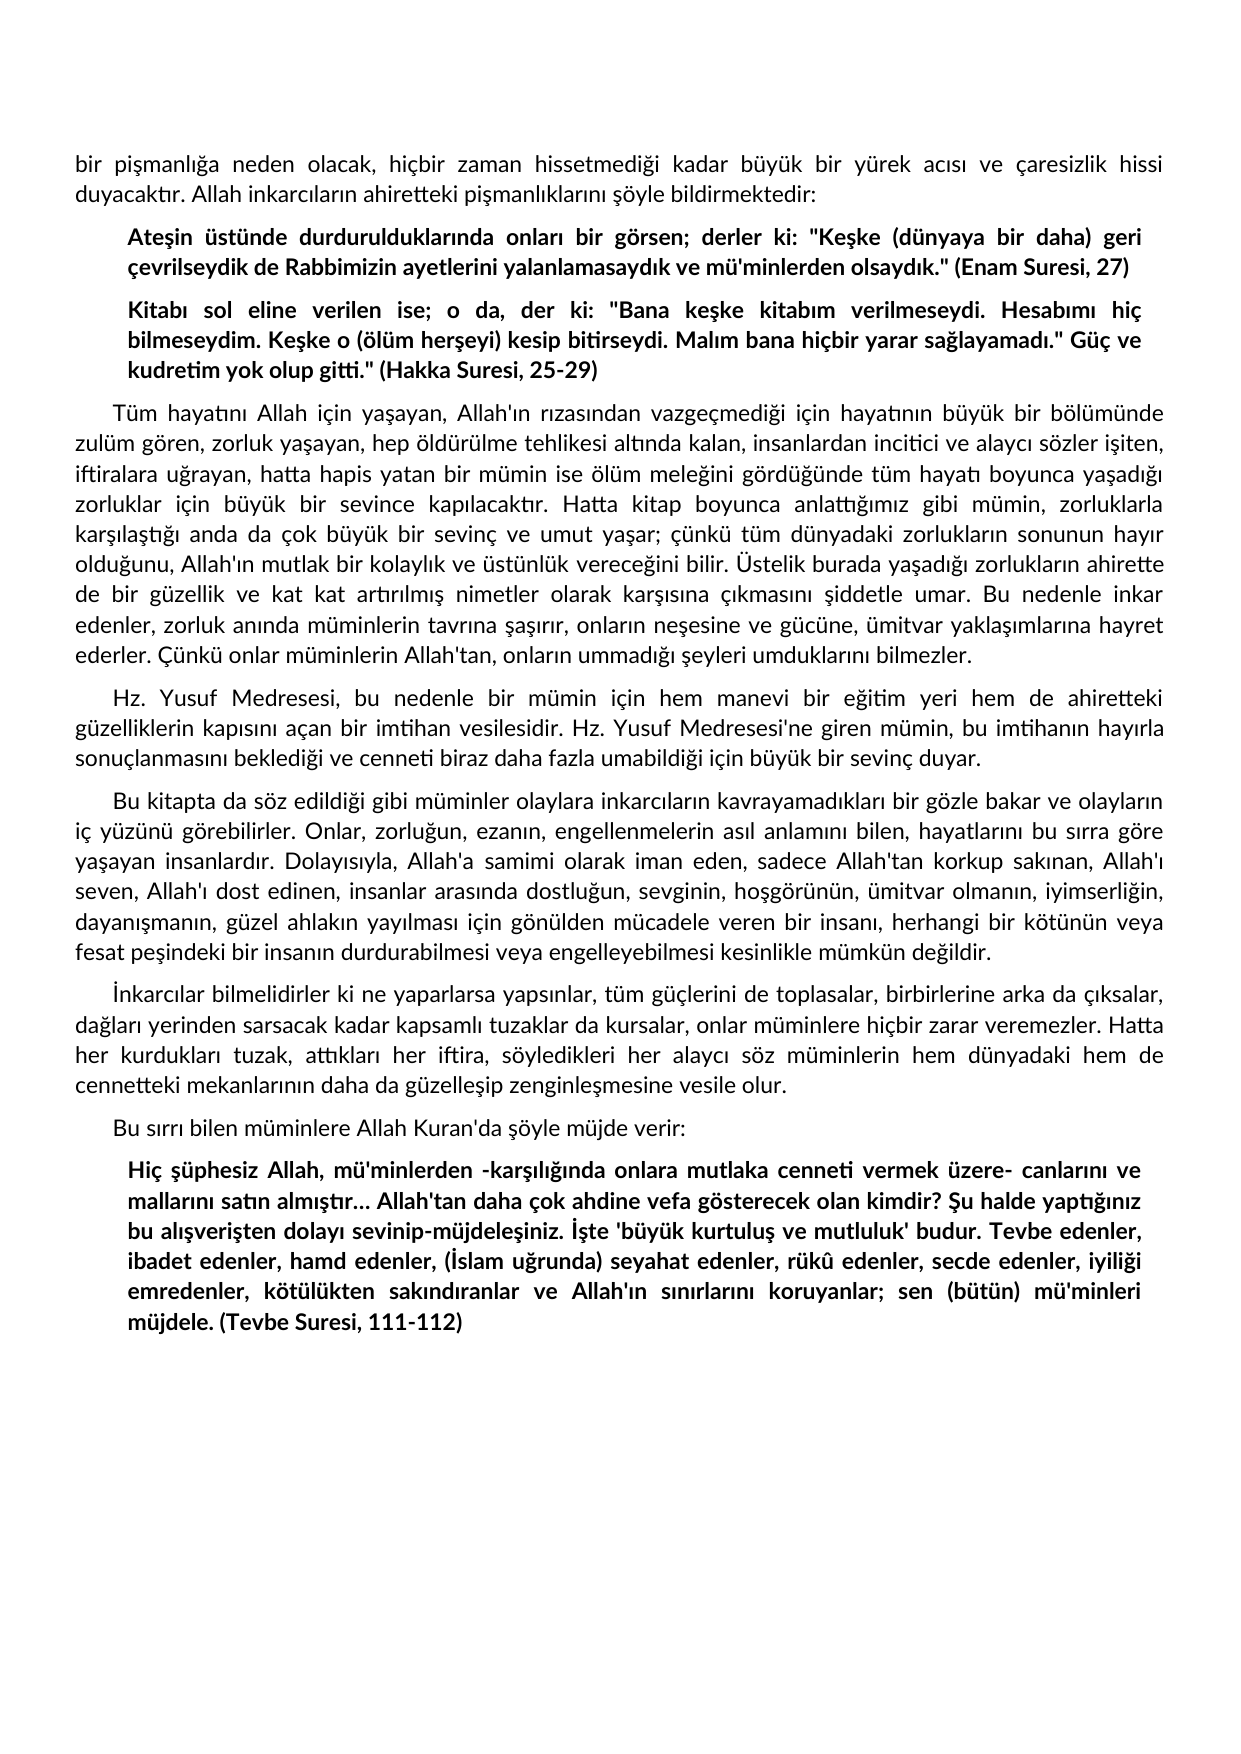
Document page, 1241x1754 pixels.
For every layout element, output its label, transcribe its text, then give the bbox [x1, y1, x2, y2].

text Hiç şüphesiz Allah, mü'minlerden -karşılığında onlara mutlaka cenneti vermek üzere- canlarını ve mallarını satın almıştır… Allah'tan daha çok ahdine vefa gösterecek olan kimdir? Şu halde yaptığınız bu alışverişten dolayı sevinip-müjdeleşiniz. İşte 'büyük kurtuluş ve mutluluk' budur. Tevbe edenler, ibadet edenler, hamd edenler, (İslam uğrunda) seyahat edenler, rükû edenler, secde edenler, iyiliği emredenler, kötülükten sakındıranlar ve Allah'ın sınırlarını koruyanlar; sen (bütün) mü'minleri müjdele. (Tevbe Suresi, 111-112) [127, 1156, 1143, 1335]
text İnkarcılar bilmelidirler ki ne yaparlarsa yapsınlar, tüm güçlerini de toplasalar, birbirlerine arka da çıksalar, dağları yerinden sarsacak kadar kapsamlı tuzaklar da kursalar, onlar müminlere hiçbir zarar veremezler. Hatta her kurdukları tuzak, attıkları her iftira, söyledikleri her alaycı söz müminlerin hem dünyadaki hem de cennetteki mekanlarının daha da güzelleşip zenginleşmesine vesile olur. [75, 980, 1165, 1098]
text Tüm hayatını Allah için yaşayan, Allah'ın rızasından vazgeçmediği için hayatının büyük bir bölümünde zulüm gören, zorluk yaşayan, hep öldürülme tehlikesi altında kalan, insanlardan incitici ve alaycı sözler işiten, iftiralara uğrayan, hatta hapis yatan bir mümin ise ölüm meleğini gördüğünde tüm hayatı boyunca yaşadığı zorluklar için büyük bir sevince kapılacaktır. Hatta kitap boyunca anlattığımız gibi mümin, zorluklarla karşılaştığı anda da çok büyük bir sevinç ve umut yaşar; çünkü tüm dünyadaki zorlukların sonunun hayır olduğunu, Allah'ın mutlak bir kolaylık ve üstünlük vereceğini bilir. Üstelik burada yaşadığı zorlukların ahirette de bir güzellik ve kat kat artırılmış nimetler olarak karşısına çıkmasını şiddetle umar. Bu nedenle inkar edenler, zorluk anında müminlerin tavrına şaşırır, onların neşesine ve gücüne, ümitvar yaklaşımlarına hayret ederler. Çünkü onlar müminlerin Allah'tan, onların ummadığı şeyleri umduklarını bilmezler. [75, 399, 1165, 668]
text Bu sırrı bilen müminlere Allah Kuran'da şöyle müjde verir: [75, 1113, 1165, 1141]
text Hz. Yusuf Medresesi, bu nedenle bir mümin için hem manevi bir eğitim yeri hem de ahiretteki güzelliklerin kapısını açan bir imtihan vesilesidir. Hz. Yusuf Medresesi'ne giren mümin, bu imtihanın hayırla sonuçlanmasını beklediği ve cenneti biraz daha fazla umabildiği için büyük bir sevinç duyar. [75, 683, 1165, 771]
text Ateşin üstünde durdurulduklarında onları bir görsen; derler ki: "Keşke (dünyaya bir daha) geri çevrilseydik de Rabbimizin ayetlerini yalanlamasaydık ve mü'minlerden olsaydık." (Enam Suresi, 27) [127, 223, 1143, 281]
text bir pişmanlığa neden olacak, hiçbir zaman hissetmediği kadar büyük bir yürek acısı ve çaresizlik hissi duyacaktır. Allah inkarcıların ahiretteki pişmanlıklarını şöyle bildirmektedir: [75, 150, 1165, 208]
text Bu kitapta da söz edildiği gibi müminler olaylara inkarcıların kavrayamadıkları bir gözle bakar ve olayların iç yüzünü görebilirler. Onlar, zorluğun, ezanın, engellenmelerin asıl anlamını bilen, hayatlarını bu sırra göre yaşayan insanlardır. Dolayısıyla, Allah'a samimi olarak iman eden, sadece Allah'tan korkup sakınan, Allah'ı seven, Allah'ı dost edinen, insanlar arasında dostluğun, sevginin, hoşgörünün, ümitvar olmanın, iyimserliğin, dayanışmanın, güzel ahlakın yayılması için gönülden mücadele veren bir insanı, herhangi bir kötünün veya fesat peşindeki bir insanın durdurabilmesi veya engelleyebilmesi kesinlikle mümkün değildir. [75, 786, 1165, 965]
text Kitabı sol eline verilen ise; o da, der ki: "Bana keşke kitabım verilmeseydi. Hesabımı hiç bilmeseydim. Keşke o (ölüm herşeyi) kesip bitirseydi. Malım bana hiçbir yarar sağlayamadı." Güç ve kudretim yok olup gitti." (Hakka Suresi, 25-29) [127, 296, 1143, 384]
